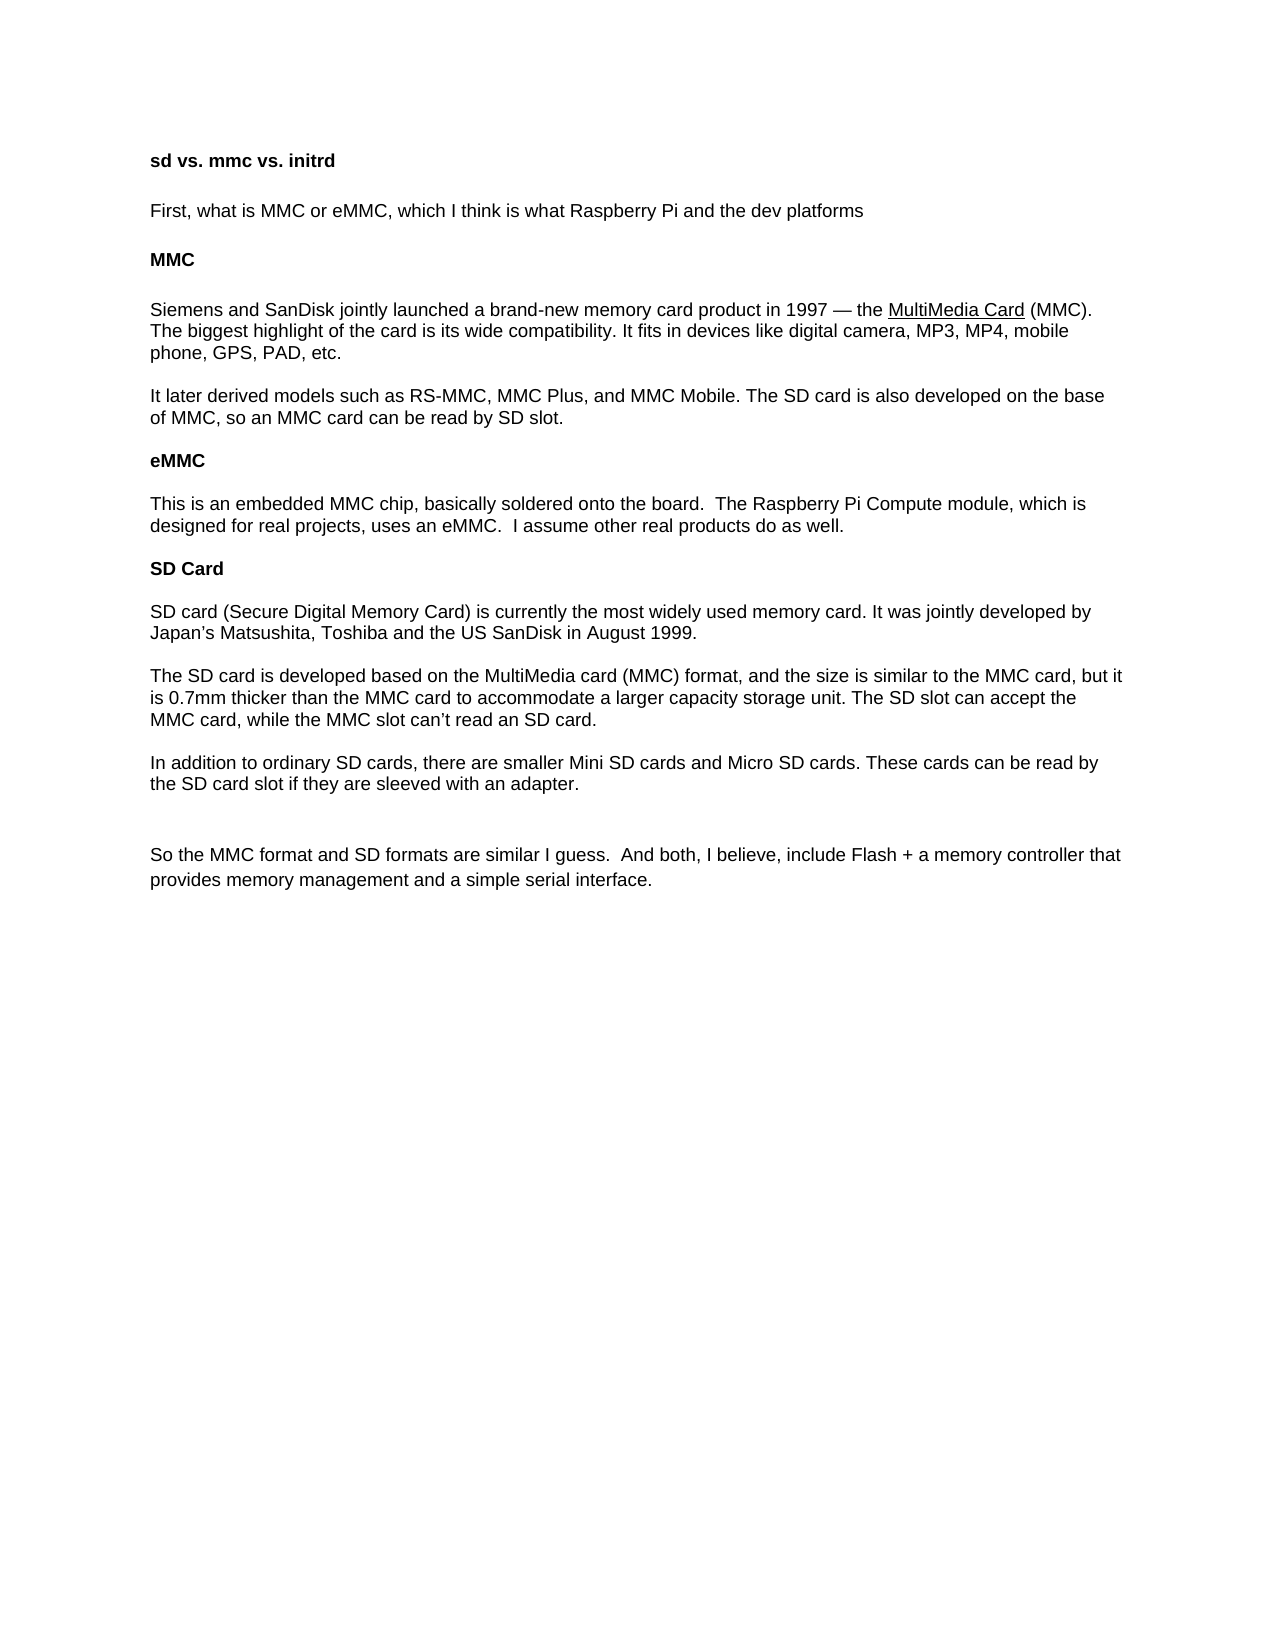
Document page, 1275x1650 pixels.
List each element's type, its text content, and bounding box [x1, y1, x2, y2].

text In addition to ordinary SD cards, there are smaller Mini SD cards and Micro SD cards. These cards can be read by the SD card slot if they are sleeved with an adapter. [150, 752, 1125, 795]
text This is an embedded MMC chip, basically soldered onto the board. The Raspberry Pi Compute module, which is designed for real projects, uses an eMMC. I assume other real products do as well. [150, 493, 1125, 536]
text Siemens and SanDisk jointly launched a brand-new memory card product in 1997 — the MultiMedia Card (MMC). The biggest highlight of the card is its wide compatibility. It fits in devices like digital camera, MP3, MP4, mobile phone, GPS, PAD, etc. [150, 299, 1125, 363]
text First, what is MMC or eMMC, which I think is what Raspberry Pi and the dev platforms [150, 199, 1125, 221]
text So the MMC format and SD formats are similar I guess. And both, I believe, include Flash + a memory controller that provides memory management and a simple serial interface. [150, 844, 1125, 891]
text sd vs. mmc vs. initrd [150, 150, 1125, 172]
text SD Card [150, 557, 1125, 579]
text MMC [150, 249, 1125, 271]
text eMMC [150, 450, 1125, 471]
text The SD card is developed based on the MultiMedia card (MMC) format, and the size is similar to the MMC card, but it is 0.7mm thicker than the MMC card to accommodate a larger capacity storage unit. The SD slot can accept the MMC card, while the MMC slot can’t read an SD card. [150, 665, 1125, 730]
text SD card (Secure Digital Memory Card) is currently the most widely used memory card. It was jointly developed by Japan’s Matsushita, Toshiba and the US SanDisk in August 1999. [150, 601, 1125, 644]
text It later derived models such as RS-MMC, MMC Plus, and MMC Mobile. The SD card is also developed on the base of MMC, so an MMC card can be read by SD slot. [150, 385, 1125, 428]
